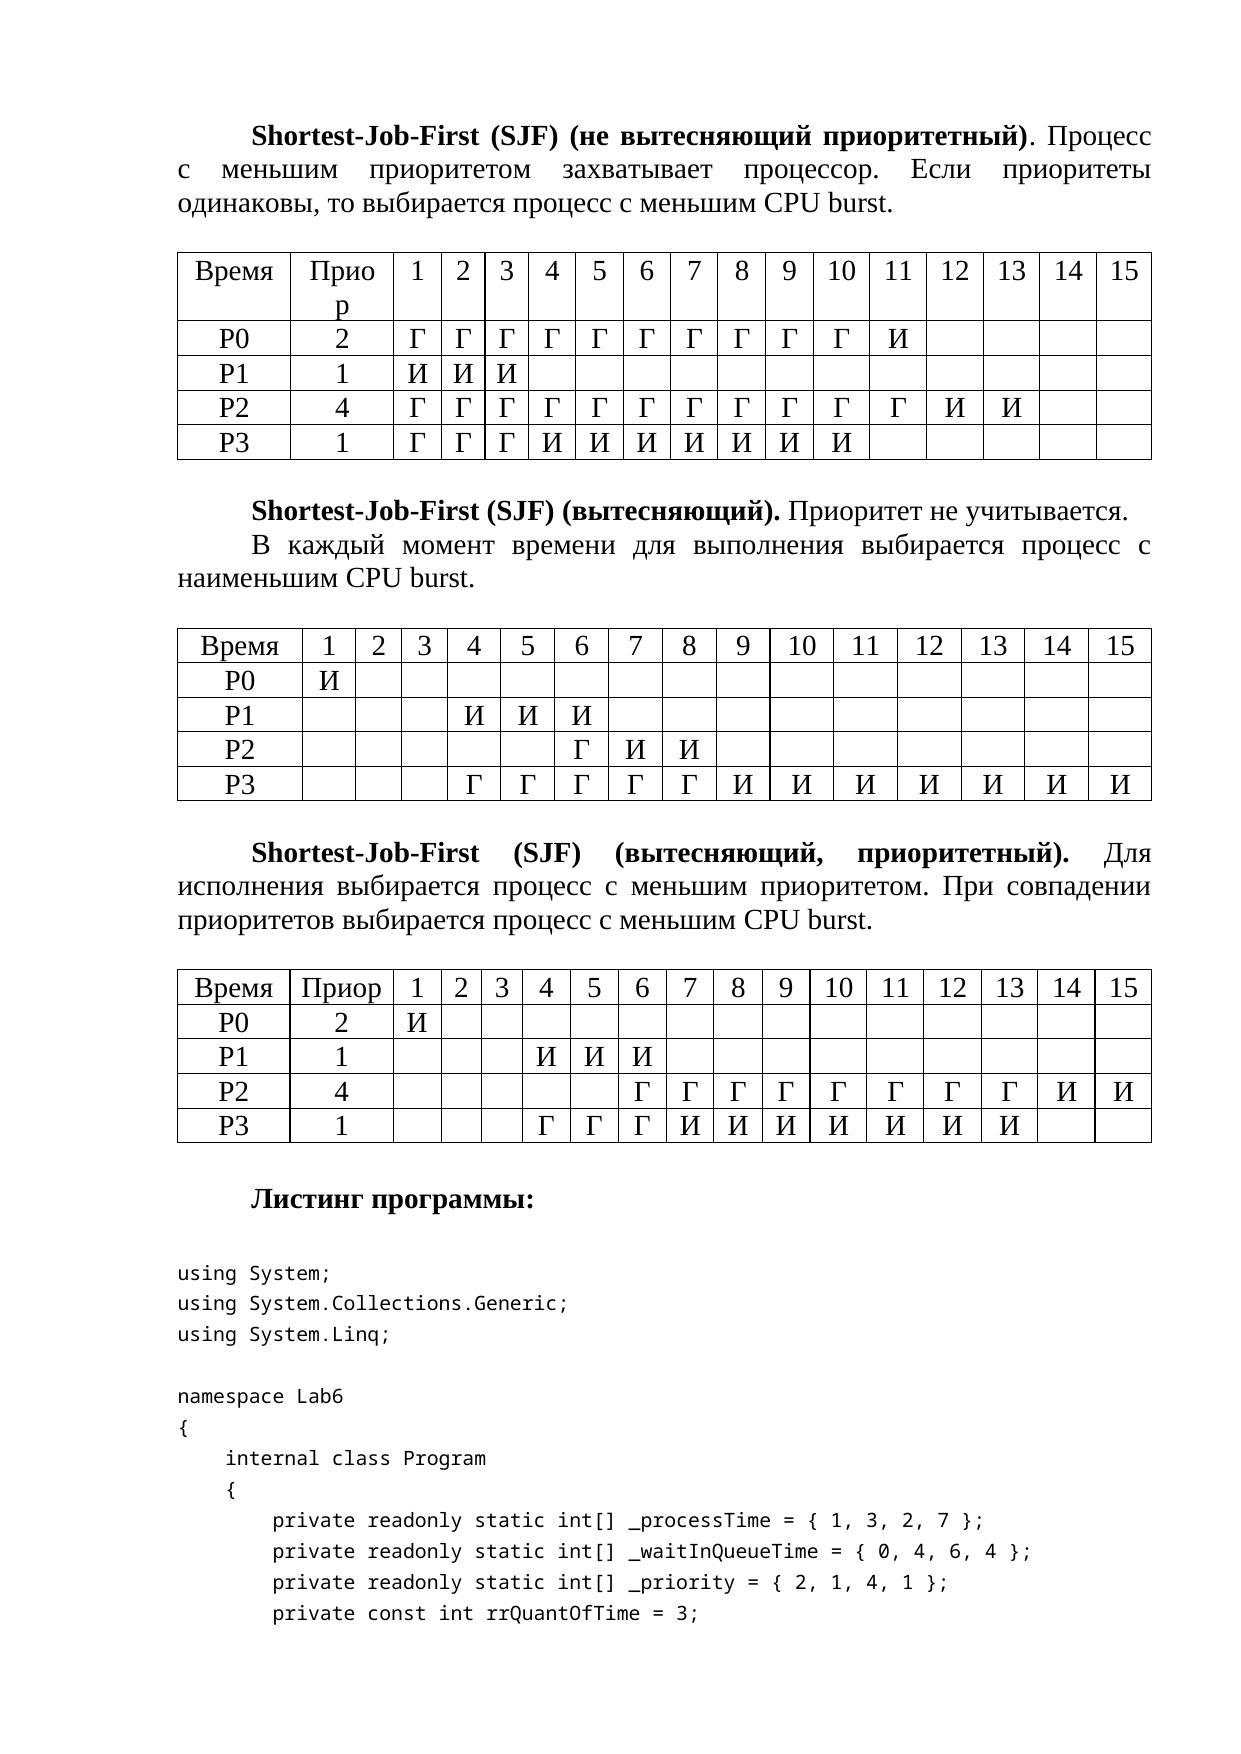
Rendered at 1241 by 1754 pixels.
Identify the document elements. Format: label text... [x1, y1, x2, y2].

table_header 14 [1040, 253, 1096, 320]
table_header 5 [576, 253, 623, 320]
table_header 12 [898, 629, 961, 662]
table_cell И [984, 391, 1039, 424]
table_cell И [1025, 767, 1088, 800]
table_header 4 [523, 970, 570, 1004]
table_header 3 [482, 970, 522, 1004]
table_cell И [867, 1109, 923, 1142]
table_cell [402, 698, 447, 731]
table_cell Г [619, 1109, 666, 1142]
table_cell И [448, 698, 500, 731]
table_cell [898, 732, 961, 766]
table_cell [619, 1005, 666, 1038]
table_cell P0 [178, 663, 302, 697]
table_cell И [523, 1039, 570, 1073]
table_header Время [178, 629, 302, 662]
table_cell [898, 663, 961, 697]
table_cell [442, 1005, 481, 1038]
table_cell [870, 356, 926, 389]
table_header 3 [402, 629, 447, 662]
table_cell P1 [178, 356, 290, 389]
table_cell [523, 1074, 570, 1107]
table_header 11 [870, 253, 926, 320]
table_cell [1040, 391, 1096, 424]
table_header 6 [555, 629, 608, 662]
table_cell Г [576, 391, 623, 424]
table_cell И [394, 1005, 441, 1038]
table_header 10 [771, 629, 833, 662]
table_header 9 [763, 970, 809, 1004]
table_cell [771, 732, 833, 766]
table_header 6 [624, 253, 670, 320]
text private readonly static int[] _processTime = { 1, 3, 2, 7 }; [177, 1506, 1152, 1533]
table_cell И [576, 425, 623, 459]
table_header 13 [982, 970, 1037, 1004]
table_cell Г [442, 321, 484, 355]
table_cell [671, 356, 717, 389]
table_cell [394, 1039, 441, 1073]
table_cell [834, 732, 897, 766]
table_header 14 [1025, 629, 1088, 662]
table_header 1 [303, 629, 355, 662]
table_cell [984, 321, 1039, 355]
table_cell Г [870, 391, 926, 424]
table_cell 2 [291, 1005, 393, 1038]
table_cell [1097, 391, 1151, 424]
text Shortest-Job-First (SJF) (вытесняющий, приоритетный). Для исполнения выбирается процесс с меньшим приоритетом. При совпадении приоритетов выбирается процесс с меньшим CPU burst. [177, 835, 1152, 936]
table_cell И [927, 391, 983, 424]
table_header 6 [619, 970, 666, 1004]
table_cell И [1096, 1074, 1151, 1107]
table_cell 1 [291, 1039, 393, 1073]
table_cell [402, 767, 447, 800]
table_header 10 [814, 253, 869, 320]
table_cell И [501, 698, 554, 731]
text Shortest-Job-First (SJF) (не вытесняющий приоритетный). Процесс с меньшим приоритетом захватывает процессор. Если приоритеты одинаковы, то выбирается процесс с меньшим CPU burst. [177, 118, 1152, 219]
table_header 15 [1096, 970, 1151, 1004]
table_header 1 [394, 970, 441, 1004]
text using System.Collections.Generic; [177, 1290, 1152, 1317]
table_header Время [178, 970, 289, 1004]
table_cell P0 [178, 1005, 289, 1038]
table_cell Г [924, 1074, 981, 1107]
table_cell [811, 1005, 866, 1038]
table_cell Г [486, 391, 528, 424]
table_header 2 [442, 253, 484, 320]
table_cell Г [814, 391, 869, 424]
table_cell P2 [178, 732, 302, 766]
table_cell И [811, 1109, 866, 1142]
table_cell [834, 698, 897, 731]
table_cell Г [714, 1074, 762, 1107]
table_cell И [624, 425, 670, 459]
table_cell И [718, 425, 765, 459]
table_cell И [834, 767, 897, 800]
text private readonly static int[] _waitInQueueTime = { 0, 4, 6, 4 }; [177, 1537, 1152, 1564]
table_cell И [814, 425, 869, 459]
table_cell [482, 1109, 522, 1142]
table_cell [303, 767, 355, 800]
table_cell [927, 356, 983, 389]
table_cell P0 [178, 321, 290, 355]
table_header 10 [811, 970, 866, 1004]
table_cell P3 [178, 1109, 289, 1142]
table_cell Г [766, 321, 813, 355]
table_cell И [962, 767, 1024, 800]
table_cell P2 [178, 391, 290, 424]
table_cell Г [671, 391, 717, 424]
table_header 13 [962, 629, 1024, 662]
table_cell P3 [178, 767, 302, 800]
table_cell [667, 1005, 713, 1038]
table_header 9 [766, 253, 813, 320]
table_cell [402, 663, 447, 697]
table_cell [984, 356, 1039, 389]
table_cell [609, 698, 662, 731]
table_cell Г [619, 1074, 666, 1107]
table_cell P1 [178, 698, 302, 731]
table_cell [571, 1074, 618, 1107]
table_cell [867, 1039, 923, 1073]
table_cell [717, 663, 769, 697]
text private const int rrQuantOfTime = 3; [177, 1599, 1152, 1626]
table_cell Г [442, 391, 484, 424]
table_cell И [982, 1109, 1037, 1142]
table_cell И [486, 356, 528, 389]
table_cell И [898, 767, 961, 800]
table_cell Г [671, 321, 717, 355]
table_cell И [1089, 767, 1151, 800]
table_header 4 [448, 629, 500, 662]
table_cell И [714, 1109, 762, 1142]
table_cell И [717, 767, 769, 800]
table_header 8 [663, 629, 716, 662]
table_cell Г [394, 391, 441, 424]
table_cell [1097, 425, 1151, 459]
table_cell Г [555, 767, 608, 800]
table_cell [303, 732, 355, 766]
table_cell Г [982, 1074, 1037, 1107]
table_cell [442, 1109, 481, 1142]
text { [177, 1475, 1152, 1502]
table_cell Г [442, 425, 484, 459]
table_cell [448, 732, 500, 766]
table_header 2 [356, 629, 401, 662]
table_cell [663, 663, 716, 697]
table_cell [982, 1039, 1037, 1073]
table_cell [303, 698, 355, 731]
table_cell Г [766, 391, 813, 424]
table_header 7 [667, 970, 713, 1004]
table_cell [624, 356, 670, 389]
table_cell Г [523, 1109, 570, 1142]
table_cell [1025, 698, 1088, 731]
table_cell [356, 663, 401, 697]
text В каждый момент времени для выполнения выбирается процесс с наименьшим CPU burst. [177, 527, 1152, 594]
table_header 3 [486, 253, 528, 320]
table_cell Г [571, 1109, 618, 1142]
table_cell [663, 698, 716, 731]
table_cell [927, 321, 983, 355]
table_cell И [609, 732, 662, 766]
table_cell [927, 425, 983, 459]
table_cell Г [555, 732, 608, 766]
table_cell [867, 1005, 923, 1038]
table_cell Г [394, 321, 441, 355]
table_cell [718, 356, 765, 389]
table_cell И [571, 1039, 618, 1073]
table_cell [609, 663, 662, 697]
table_header 2 [442, 970, 481, 1004]
table_cell [924, 1005, 981, 1038]
table_header 5 [501, 629, 554, 662]
table_cell [766, 356, 813, 389]
table_cell [763, 1005, 809, 1038]
text { [177, 1413, 1152, 1440]
text namespace Lab6 [177, 1382, 1152, 1409]
table_cell [667, 1039, 713, 1073]
table_header 7 [609, 629, 662, 662]
table_header Приор [291, 253, 393, 320]
table_cell Г [394, 425, 441, 459]
table_header 11 [834, 629, 897, 662]
table_cell [1040, 425, 1096, 459]
table_cell И [1038, 1074, 1094, 1107]
table_cell Г [529, 321, 575, 355]
table_cell Г [609, 767, 662, 800]
table_header 9 [717, 629, 769, 662]
table_cell [1096, 1005, 1151, 1038]
table_cell [898, 698, 961, 731]
table_cell И [766, 425, 813, 459]
table_header 1 [394, 253, 441, 320]
table_cell Г [763, 1074, 809, 1107]
table_cell Г [624, 321, 670, 355]
table_cell [1040, 356, 1096, 389]
table_cell [394, 1109, 441, 1142]
table_cell [771, 663, 833, 697]
text Листинг программы: [177, 1182, 1152, 1215]
table_cell [1025, 663, 1088, 697]
table_header 14 [1038, 970, 1094, 1004]
table_cell [1097, 356, 1151, 389]
table_cell Г [624, 391, 670, 424]
text using System; [177, 1259, 1152, 1286]
table_cell 4 [291, 1074, 393, 1107]
table_cell [814, 356, 869, 389]
table_cell P3 [178, 425, 290, 459]
table_header 12 [927, 253, 983, 320]
table_cell [1038, 1109, 1094, 1142]
table_cell [763, 1039, 809, 1073]
table_cell [482, 1005, 522, 1038]
text private readonly static int[] _priority = { 2, 1, 4, 1 }; [177, 1568, 1152, 1595]
table_header 15 [1089, 629, 1151, 662]
table_cell [448, 663, 500, 697]
table_cell Г [718, 321, 765, 355]
table_cell [714, 1039, 762, 1073]
table_header Приор [291, 970, 393, 1004]
table_cell [356, 732, 401, 766]
table_header 5 [571, 970, 618, 1004]
table_cell [1089, 698, 1151, 731]
table_header 13 [984, 253, 1039, 320]
table_cell [442, 1039, 481, 1073]
table_cell И [667, 1109, 713, 1142]
table_cell [717, 732, 769, 766]
table_cell [962, 663, 1024, 697]
table_cell И [763, 1109, 809, 1142]
table_cell [1096, 1109, 1151, 1142]
table_cell Г [448, 767, 500, 800]
table_cell 1 [291, 425, 393, 459]
table_cell [811, 1039, 866, 1073]
table_cell [984, 425, 1039, 459]
table_header 8 [718, 253, 765, 320]
table_cell Г [529, 391, 575, 424]
table_cell И [529, 425, 575, 459]
table_cell Г [663, 767, 716, 800]
table_cell [714, 1005, 762, 1038]
table_cell Г [814, 321, 869, 355]
table_cell Г [667, 1074, 713, 1107]
table_cell [482, 1039, 522, 1073]
table_cell [555, 663, 608, 697]
table_cell Г [811, 1074, 866, 1107]
table_cell Г [486, 425, 528, 459]
table_cell И [303, 663, 355, 697]
table_cell [962, 698, 1024, 731]
table_cell И [663, 732, 716, 766]
table_cell [1040, 321, 1096, 355]
table_cell [529, 356, 575, 389]
table_cell Г [576, 321, 623, 355]
table_cell И [394, 356, 441, 389]
table_cell [717, 698, 769, 731]
table_cell [442, 1074, 481, 1107]
table_cell [1025, 732, 1088, 766]
table_cell [982, 1005, 1037, 1038]
table_cell И [924, 1109, 981, 1142]
table_cell Г [718, 391, 765, 424]
table_cell [1038, 1005, 1094, 1038]
table_cell [576, 356, 623, 389]
table_cell [924, 1039, 981, 1073]
table_cell [962, 732, 1024, 766]
table_cell [402, 732, 447, 766]
table_cell И [555, 698, 608, 731]
table_cell [394, 1074, 441, 1107]
table_cell [501, 663, 554, 697]
text Shortest-Job-First (SJF) (вытесняющий). Приоритет не учитывается. [177, 493, 1152, 527]
table_cell [356, 767, 401, 800]
table_header Время [178, 253, 290, 320]
table_cell [1038, 1039, 1094, 1073]
table_cell [1096, 1039, 1151, 1073]
table_cell 4 [291, 391, 393, 424]
table_cell 2 [291, 321, 393, 355]
table_cell [1097, 321, 1151, 355]
table_header 11 [867, 970, 923, 1004]
text using System.Linq; [177, 1321, 1152, 1348]
table_cell Г [867, 1074, 923, 1107]
table_header 12 [924, 970, 981, 1004]
table_cell Г [501, 767, 554, 800]
table_cell [870, 425, 926, 459]
table_cell [523, 1005, 570, 1038]
table_header 7 [671, 253, 717, 320]
text internal class Program [177, 1444, 1152, 1471]
table_cell [1089, 663, 1151, 697]
table_cell Г [486, 321, 528, 355]
table_cell [834, 663, 897, 697]
table_cell И [870, 321, 926, 355]
table_cell И [771, 767, 833, 800]
table_header 8 [714, 970, 762, 1004]
table_cell 1 [291, 356, 393, 389]
table_cell [571, 1005, 618, 1038]
table_cell [1089, 732, 1151, 766]
table_header 15 [1097, 253, 1151, 320]
table_cell 1 [291, 1109, 393, 1142]
table_cell [771, 698, 833, 731]
table_cell P2 [178, 1074, 289, 1107]
table_cell [482, 1074, 522, 1107]
table_cell И [619, 1039, 666, 1073]
table_cell И [442, 356, 484, 389]
table_cell И [671, 425, 717, 459]
table_cell P1 [178, 1039, 289, 1073]
table_cell [501, 732, 554, 766]
table_header 4 [529, 253, 575, 320]
table_cell [356, 698, 401, 731]
